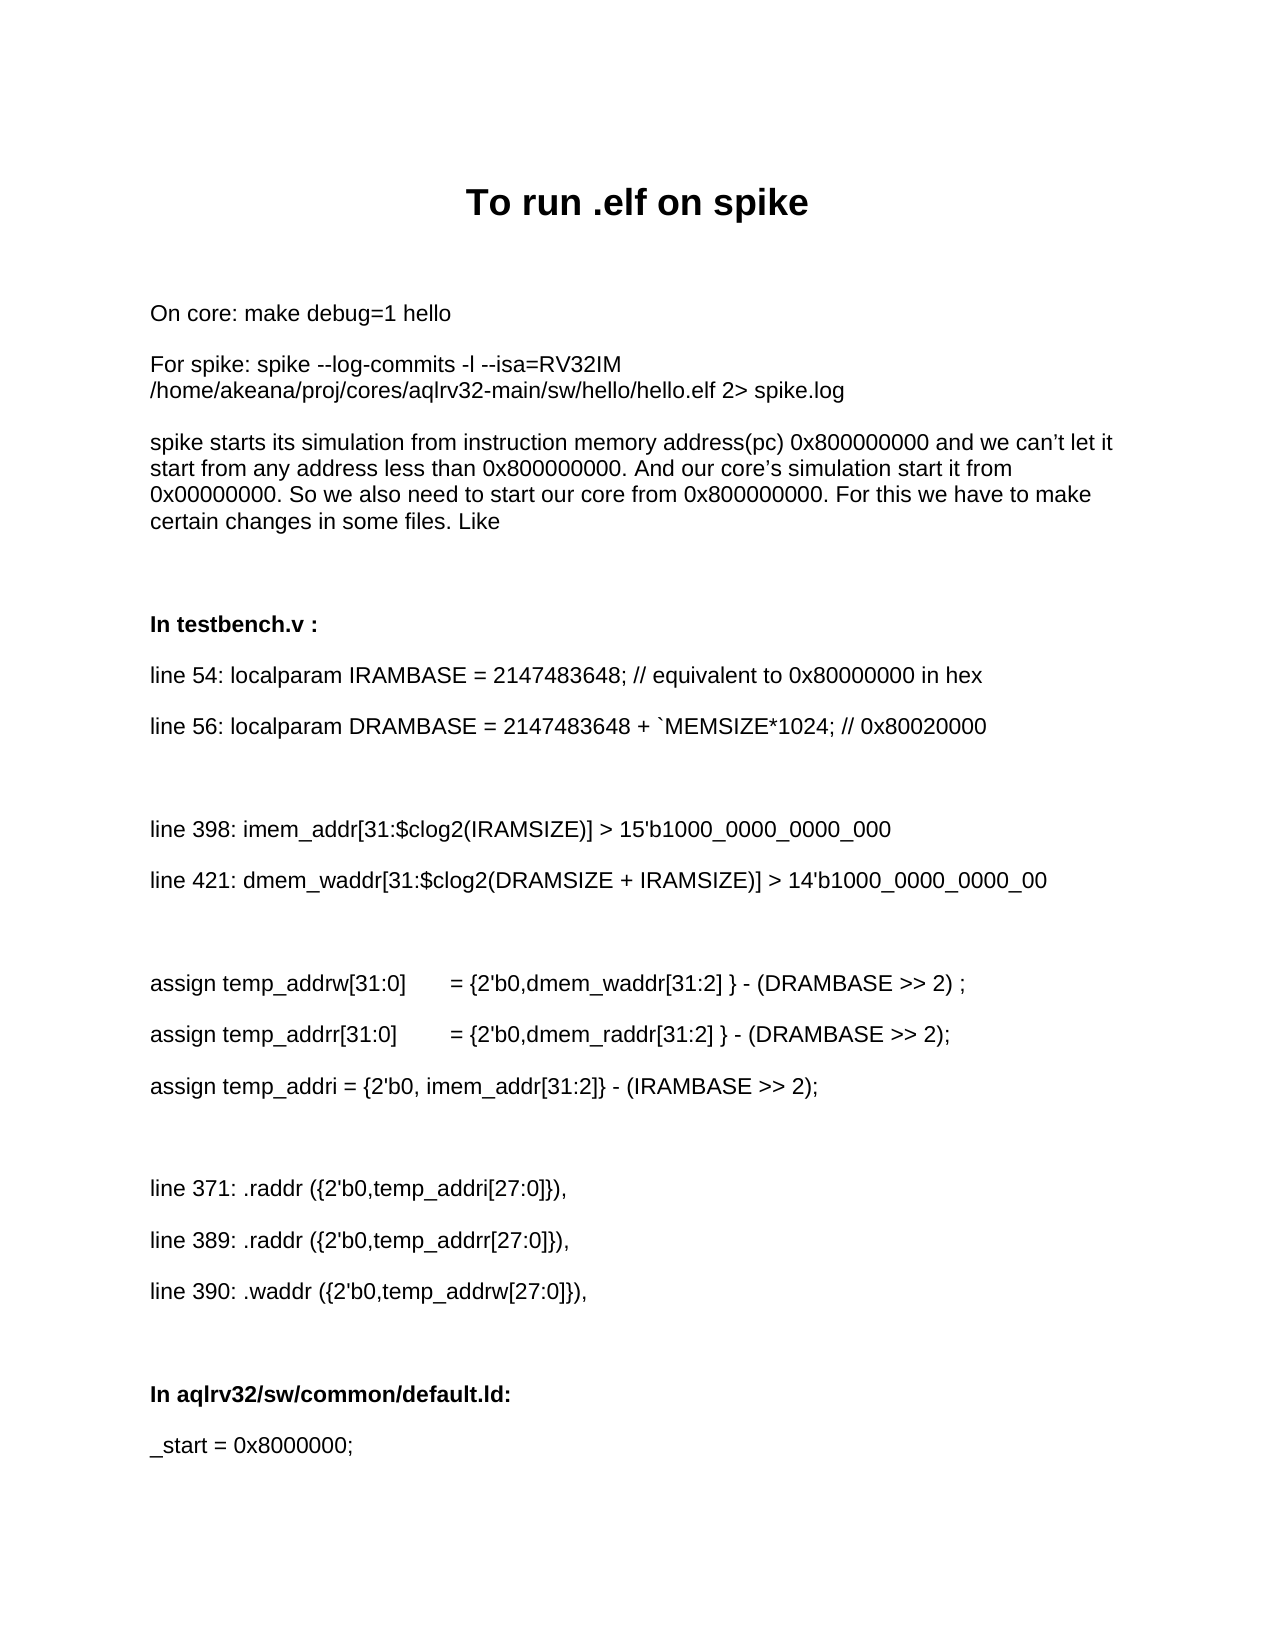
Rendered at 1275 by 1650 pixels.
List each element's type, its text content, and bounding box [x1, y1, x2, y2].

text On core: make debug=1 hello [150, 300, 1125, 326]
text assign temp_addrw[31:0] = {2'b0,dmem_waddr[31:2] } - (DRAMBASE >> 2) ; [150, 970, 1125, 996]
text For spike: spike --log-commits -l --isa=RV32IM /home/akeana/proj/cores/aqlrv32-main/sw/hello/hello.elf 2> spike.log [150, 351, 1125, 404]
text spike starts its simulation from instruction memory address(pc) 0x800000000 and we can’t let it start from any address less than 0x800000000. And our core’s simulation start it from 0x00000000. So we also need to start our core from 0x800000000. For this we have to make certain changes in some files. Like [150, 429, 1125, 534]
text assign temp_addri = {2'b0, imem_addr[31:2]} - (IRAMBASE >> 2); [150, 1073, 1125, 1099]
text line 390: .waddr ({2'b0,temp_addrw[27:0]}), [150, 1278, 1125, 1304]
text To run .elf on spike [150, 180, 1125, 223]
text assign temp_addrr[31:0] = {2'b0,dmem_raddr[31:2] } - (DRAMBASE >> 2); [150, 1021, 1125, 1048]
text In testbench.v : [150, 611, 1125, 637]
text line 398: imem_addr[31:$clog2(IRAMSIZE)] > 15'b1000_0000_0000_000 [150, 816, 1125, 842]
text line 56: localparam DRAMBASE = 2147483648 + `MEMSIZE*1024; // 0x80020000 [150, 713, 1125, 739]
text _start = 0x8000000; [150, 1432, 1125, 1458]
text line 54: localparam IRAMBASE = 2147483648; // equivalent to 0x80000000 in hex [150, 662, 1125, 688]
text line 421: dmem_waddr[31:$clog2(DRAMSIZE + IRAMSIZE)] > 14'b1000_0000_0000_00 [150, 867, 1125, 894]
text In aqlrv32/sw/common/default.ld: [150, 1381, 1125, 1407]
text line 371: .raddr ({2'b0,temp_addri[27:0]}), [150, 1175, 1125, 1202]
text line 389: .raddr ({2'b0,temp_addrr[27:0]}), [150, 1227, 1125, 1253]
